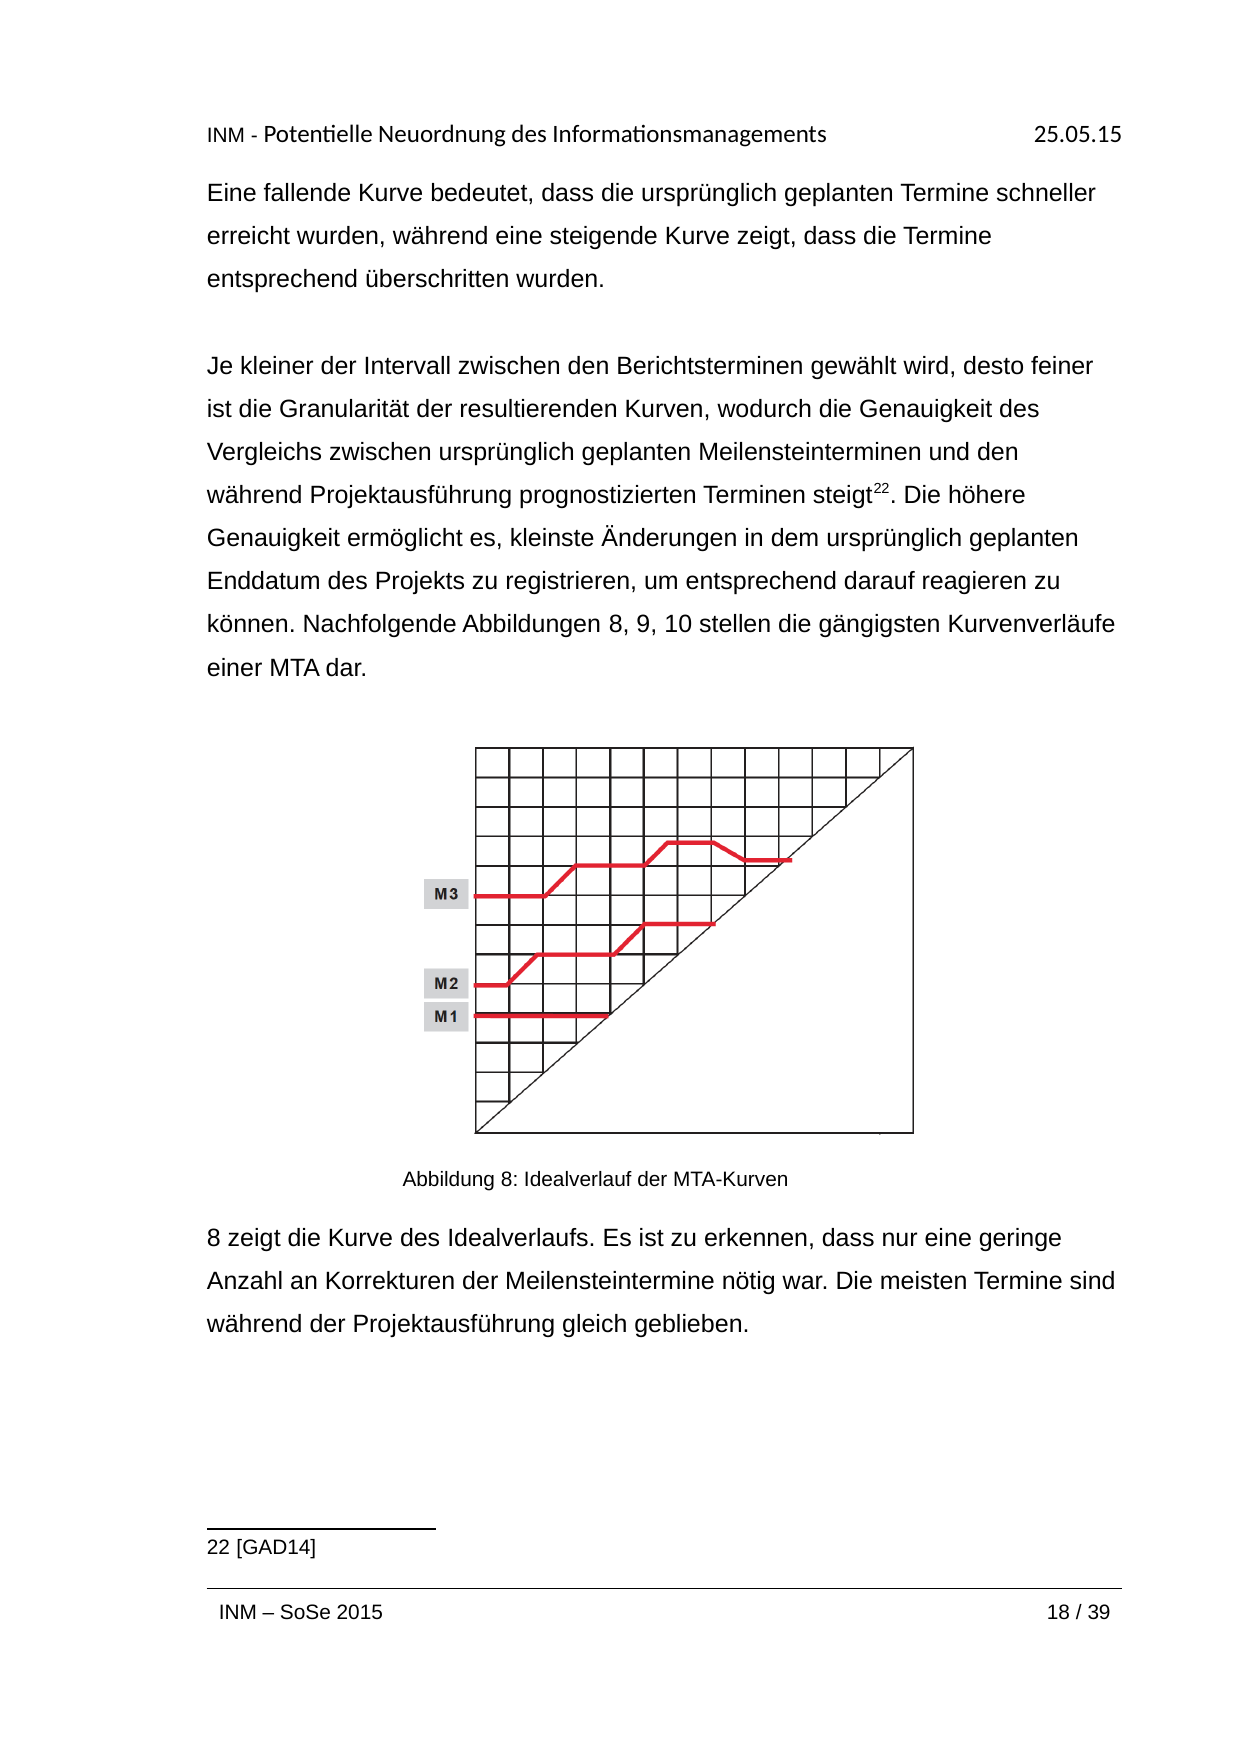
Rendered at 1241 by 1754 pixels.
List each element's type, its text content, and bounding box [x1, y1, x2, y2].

text Abbildung 8: Idealverlauf der MTA-Kurven [402, 1149, 927, 1191]
text Je kleiner der Intervall zwischen den Berichtsterminen gewählt wird, desto feiner ist die Granularität der resultierenden Kurven, wodurch die Genauigkeit des Vergleichs zwischen ursprünglich geplanten Meilensteinterminen und den während Projektausführung prognostizierten Terminen steigt. Die höhere Genauigkeit ermöglicht es, kleinste Änderungen in dem ursprünglich geplanten Enddatum des Projekts zu registrieren, um entsprechend darauf reagieren zu können. Nachfolgende Abbildungen 8, 9, 10 stellen die gängigsten Kurvenverläufe einer MTA dar. [207, 351, 1122, 681]
text Eine fallende Kurve bedeutet, dass die ursprünglich geplanten Termine schneller erreicht wurden, während eine steigende Kurve zeigt, dass die Termine entsprechend überschritten wurden. [207, 178, 1122, 293]
picture [402, 738, 927, 1149]
text [GAD14] [207, 1535, 1122, 1559]
text Abbildung 8 zeigt die Kurve des Idealverlaufs. Es ist zu erkennen, dass nur eine geringe Anzahl an Korrekturen der Meilensteintermine nötig war. Die meisten Termine sind während der Projektausführung gleich geblieben. [207, 1223, 1122, 1338]
